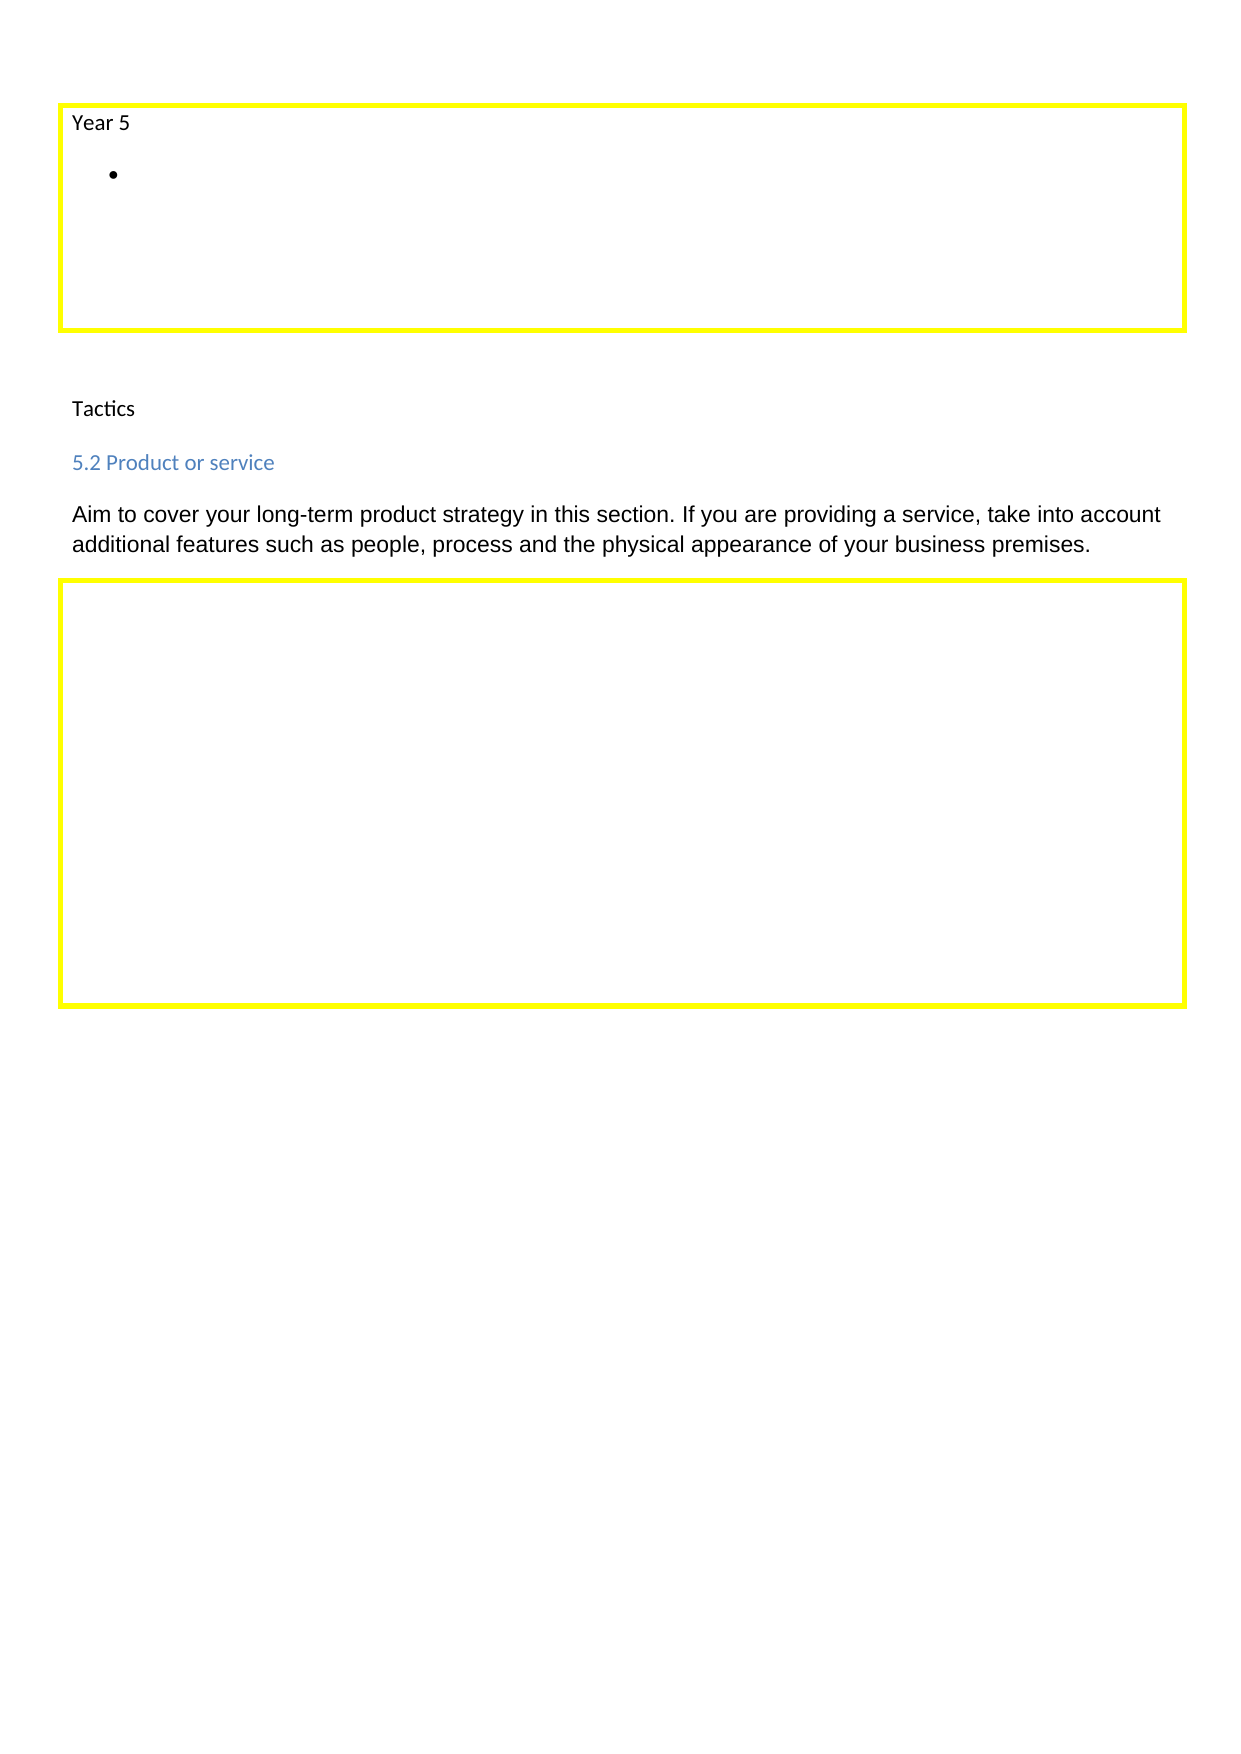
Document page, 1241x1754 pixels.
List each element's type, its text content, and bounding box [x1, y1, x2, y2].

table_cell Tactics 5.2 Product or service Aim to cover your long-term product strategy in this section. If you are providing a service, take into account additional features such as people, process and the physical appearance of your business premises. [61, 333, 1184, 578]
table_cell [63, 583, 1182, 1003]
table_cell Year 5 [63, 108, 1182, 328]
